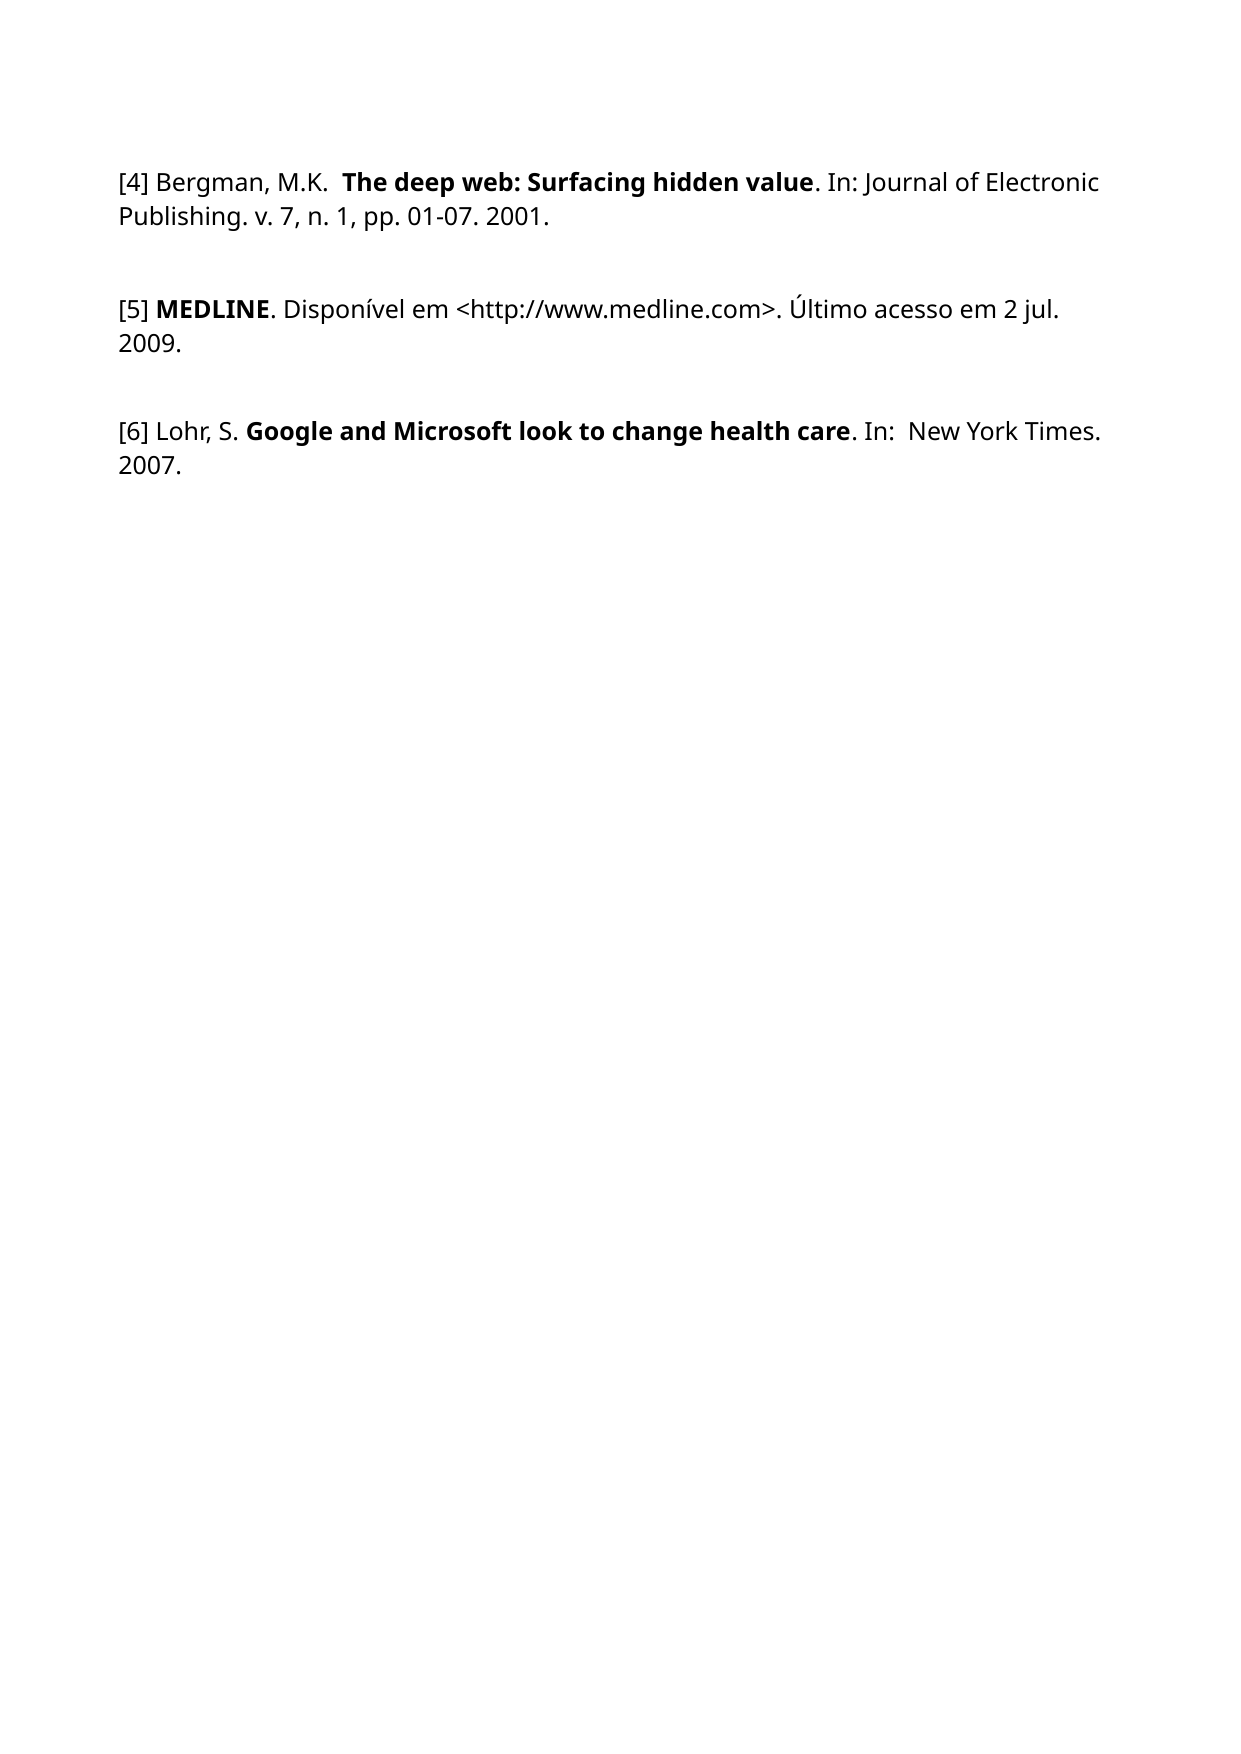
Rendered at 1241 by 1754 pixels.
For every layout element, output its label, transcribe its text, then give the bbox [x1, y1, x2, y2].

text [5] MEDLINE. Disponível em <http://www.medline.com>. Último acesso em 2 jul. 2009. [118, 292, 1122, 360]
text [4] Bergman, M.K. The deep web: Surfacing hidden value. In: Journal of Electronic Publishing. v. 7, n. 1, pp. 01-07. 2001. [118, 165, 1122, 233]
text [6] Lohr, S. Google and Microsoft look to change health care. In: New York Times. 2007. [118, 414, 1122, 482]
